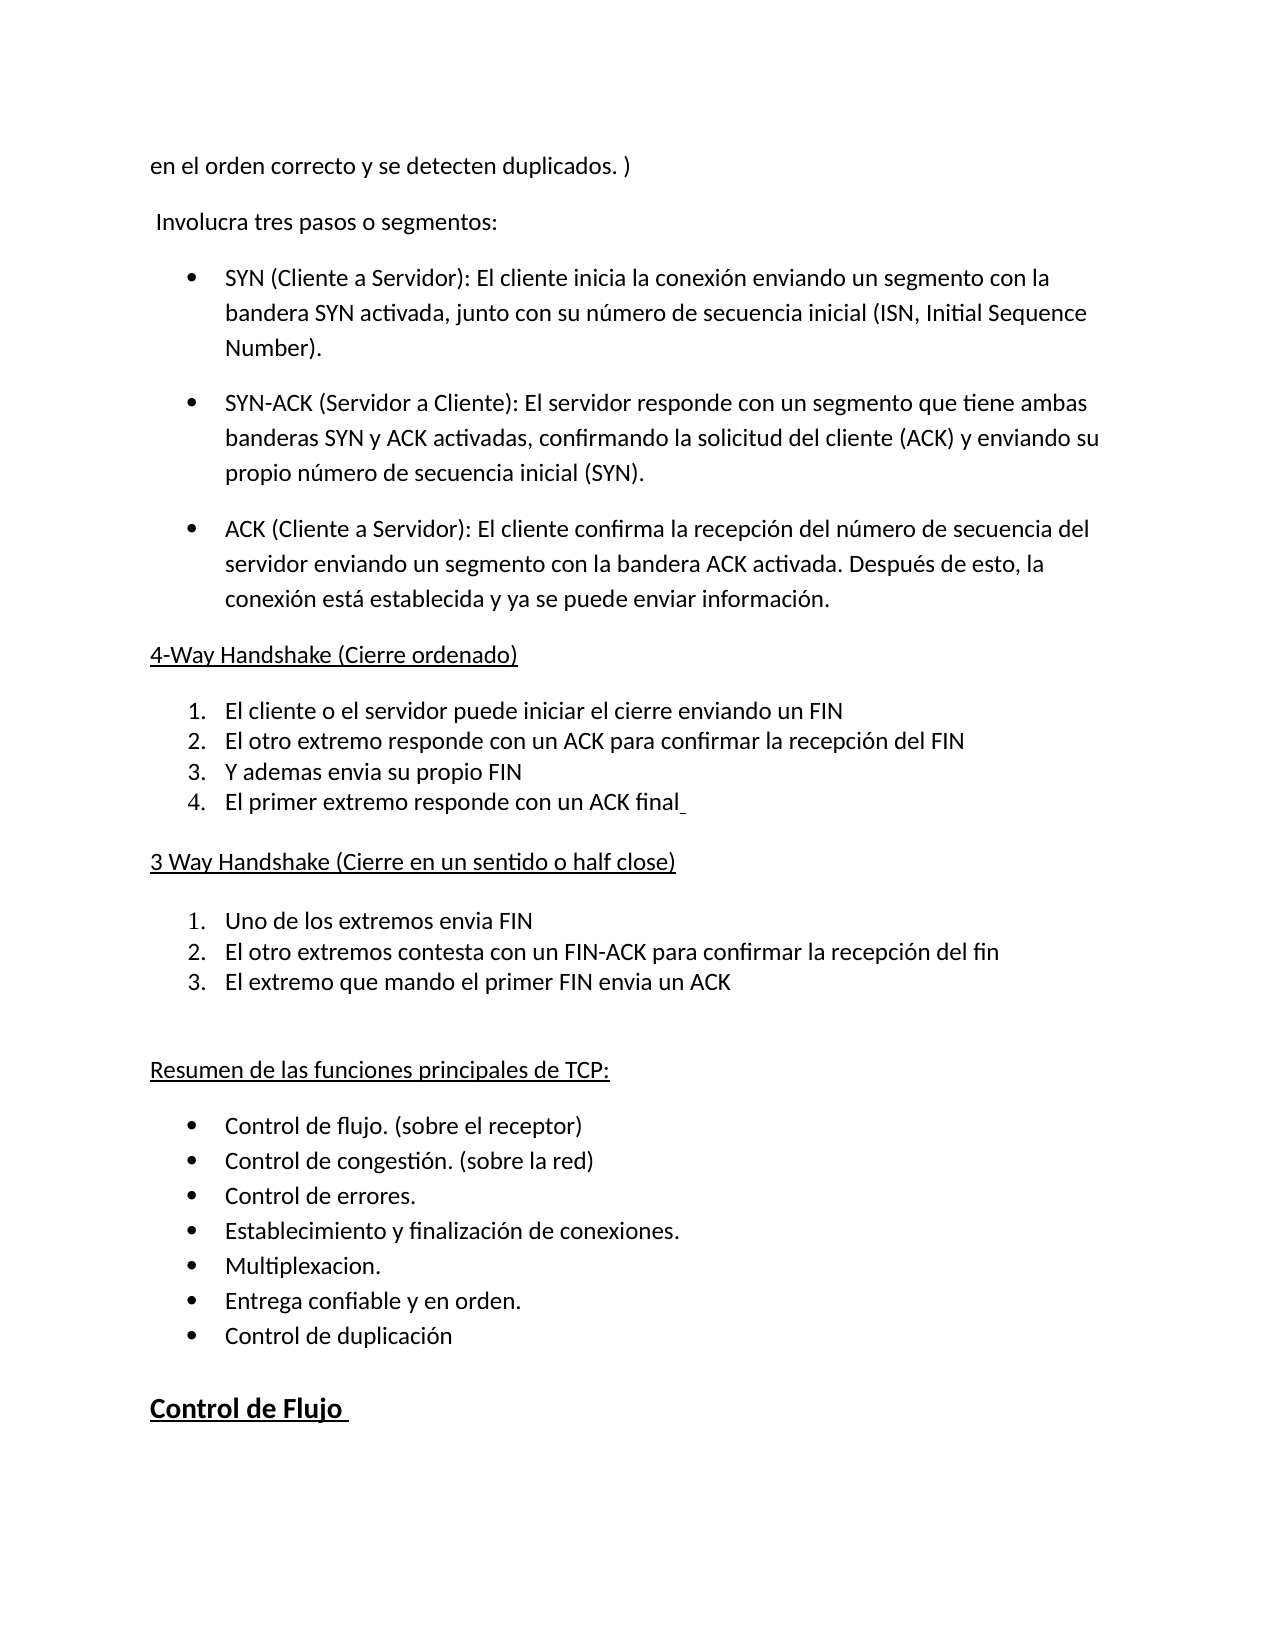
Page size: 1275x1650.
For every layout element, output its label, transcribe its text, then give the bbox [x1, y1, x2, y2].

list SYN (Cliente a Servidor): El cliente inicia la conexión enviando un segmento con la bandera SYN activada, junto con su número de secuencia inicial (ISN, Initial Sequence Number). [187, 262, 1125, 362]
list El extremo que mando el primer FIN envia un ACK [187, 966, 1125, 997]
list El otro extremo responde con un ACK para confirmar la recepción del FIN [187, 726, 1125, 756]
list Control de flujo. (sobre el receptor) [187, 1110, 1125, 1141]
list Multiplexacion. [187, 1250, 1125, 1281]
text Involucra tres pasos o segmentos: [150, 206, 1125, 236]
list ACK (Cliente a Servidor): El cliente confirma la recepción del número de secuencia del servidor enviando un segmento con la bandera ACK activada. Después de esto, la conexión está establecida y ya se puede enviar información. [187, 513, 1125, 614]
list Y ademas envia su propio FIN [187, 756, 1125, 787]
list Control de duplicación [187, 1320, 1125, 1351]
list Entrega confiable y en orden. [187, 1285, 1125, 1316]
text Resumen de las funciones principales de TCP: [150, 1054, 1125, 1085]
list Control de errores. [187, 1180, 1125, 1211]
text 4-Way Handshake (Cierre ordenado) [150, 639, 1125, 670]
list El primer extremo responde con un ACK final [187, 787, 1125, 817]
list Uno de los extremos envia FIN [187, 905, 1125, 936]
list El cliente o el servidor puede iniciar el cierre enviando un FIN [187, 695, 1125, 726]
text 3 Way Handshake (Cierre en un sentido o half close) [150, 846, 1125, 876]
list SYN-ACK (Servidor a Cliente): El servidor responde con un segmento que tiene ambas banderas SYN y ACK activadas, confirmando la solicitud del cliente (ACK) y enviando su propio número de secuencia inicial (SYN). [187, 387, 1125, 488]
text Control de Flujo [150, 1390, 1125, 1426]
list Control de congestión. (sobre la red) [187, 1145, 1125, 1176]
list Establecimiento y finalización de conexiones. [187, 1215, 1125, 1246]
list El otro extremos contesta con un FIN-ACK para confirmar la recepción del fin [187, 936, 1125, 966]
text en el orden correcto y se detecten duplicados. ) [150, 150, 1125, 181]
